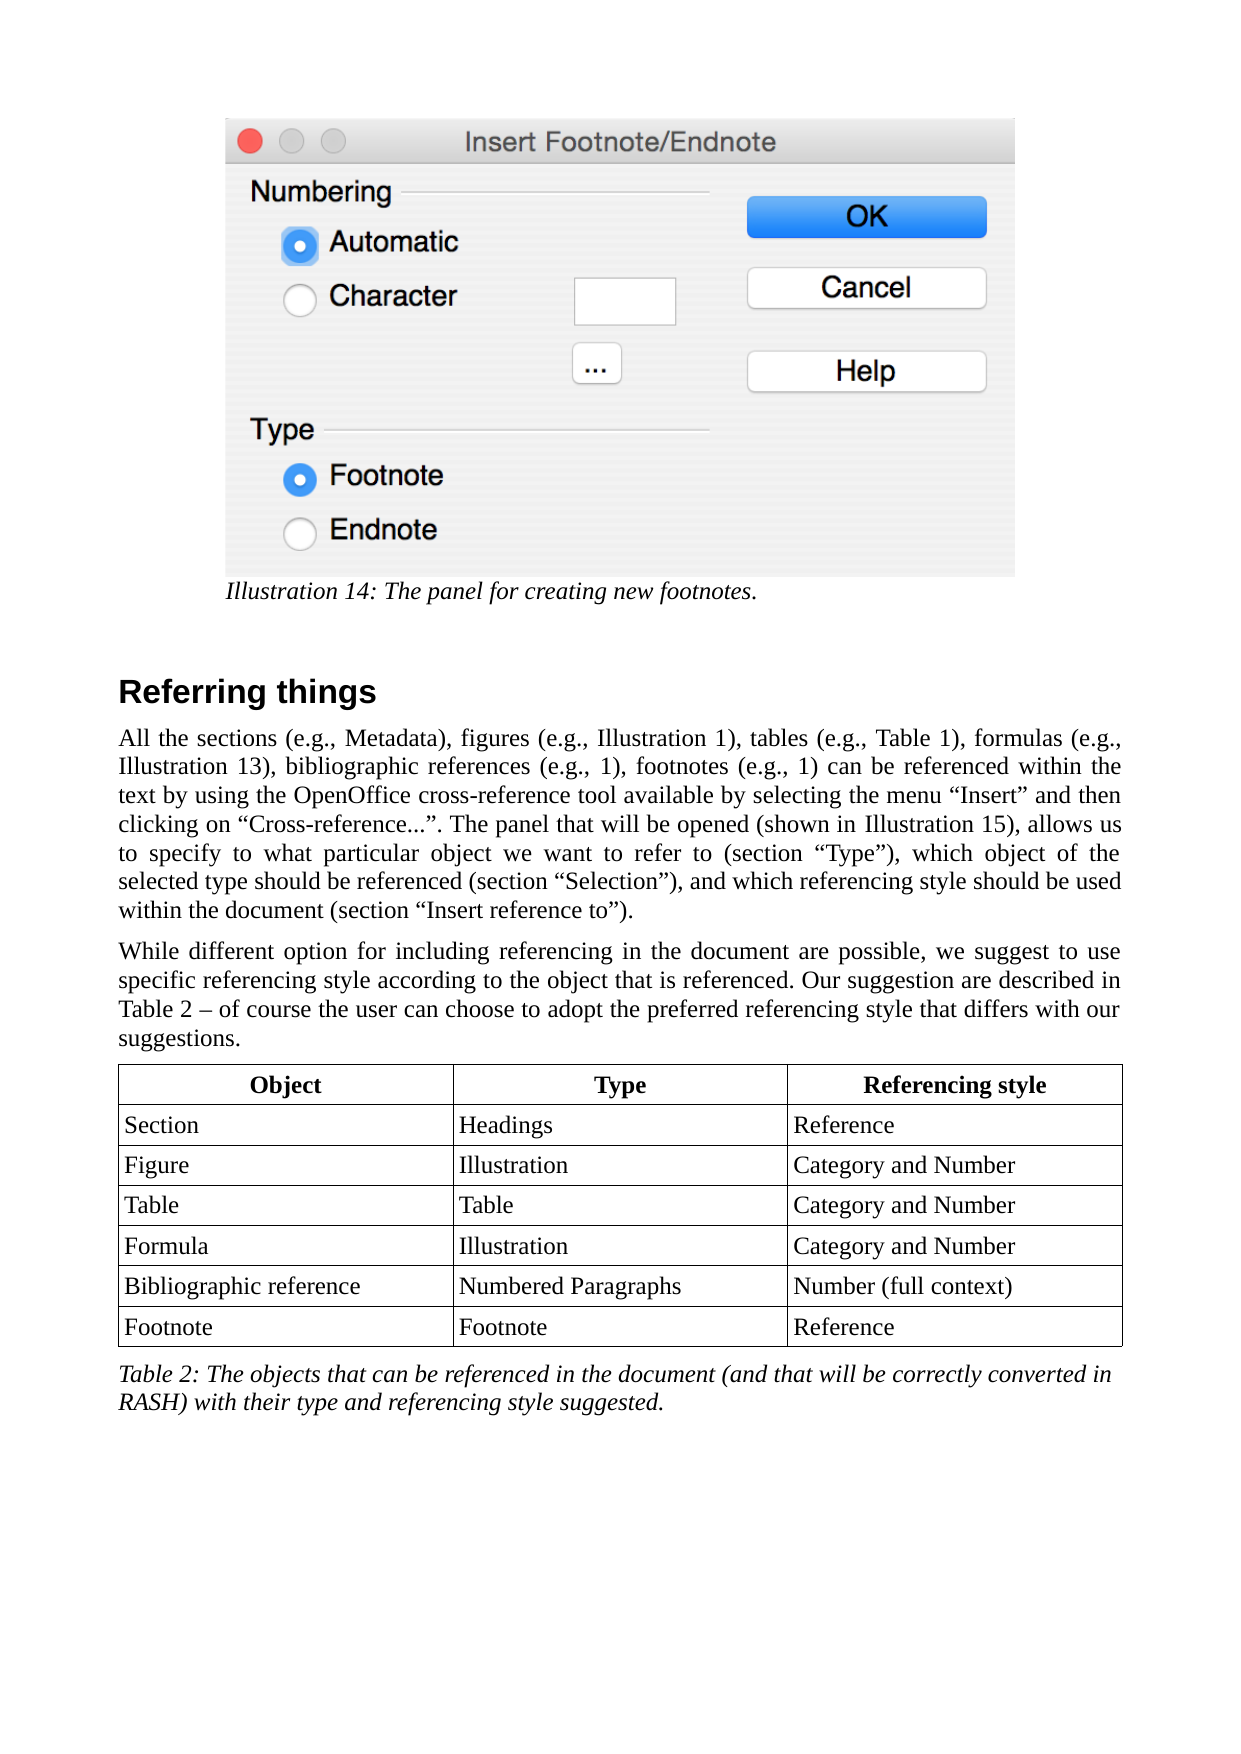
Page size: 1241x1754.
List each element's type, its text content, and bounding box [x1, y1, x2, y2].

table_header Object [119, 1065, 453, 1104]
table_cell Formula [119, 1226, 453, 1265]
table_cell Footnote [454, 1307, 787, 1346]
subtitle Referring things [118, 671, 1122, 710]
table_cell Headings [454, 1105, 787, 1144]
text While different option for including referencing in the document are possible, we suggest to use specific referencing style according to the object that is referenced. Our suggestion are described in Table 2 – of course the user can choose to adopt the preferred referencing style that differs with our suggestions. [118, 936, 1122, 1051]
table_cell Section [119, 1105, 453, 1144]
text Illustration 14: The panel for creating new footnotes. [225, 577, 1015, 605]
table_cell Category and Number [788, 1146, 1122, 1185]
table_cell Numbered Paragraphs [454, 1266, 787, 1306]
table_cell Figure [119, 1146, 453, 1185]
table_cell Reference [788, 1307, 1122, 1346]
table_cell Category and Number [788, 1226, 1122, 1265]
table_header Referencing style [788, 1065, 1122, 1104]
table_cell Reference [788, 1105, 1122, 1144]
table_cell Category and Number [788, 1186, 1122, 1225]
text Table 2: The objects that can be referenced in the document (and that will be correctly converted in RASH) with their type and referencing style suggested. [118, 1359, 1122, 1416]
table_cell Table [454, 1186, 787, 1225]
table_header Type [454, 1065, 787, 1104]
table_cell Bibliographic reference [119, 1266, 453, 1306]
text All the sections (e.g., Metadata), figures (e.g., Illustration 1), tables (e.g., Table 1), formulas (e.g., Illustration 13), bibliographic references (e.g., 1.), footnotes (e.g., 1) can be referenced within the text by using the OpenOffice cross-reference tool available by selecting the menu “Insert” and then clicking on “Cross-reference...”. The panel that will be opened (shown in Illustration 15), allows us to specify to what particular object we want to refer to (section “Type”), which object of the selected type should be referenced (section “Selection”), and which referencing style should be used within the document (section “Insert reference to”). [118, 723, 1122, 924]
table_cell Footnote [119, 1307, 453, 1346]
picture [225, 118, 1015, 577]
table_cell Illustration [454, 1146, 787, 1185]
table_cell Number (full context) [788, 1266, 1122, 1306]
table_cell Illustration [454, 1226, 787, 1265]
table_cell Table [119, 1186, 453, 1225]
